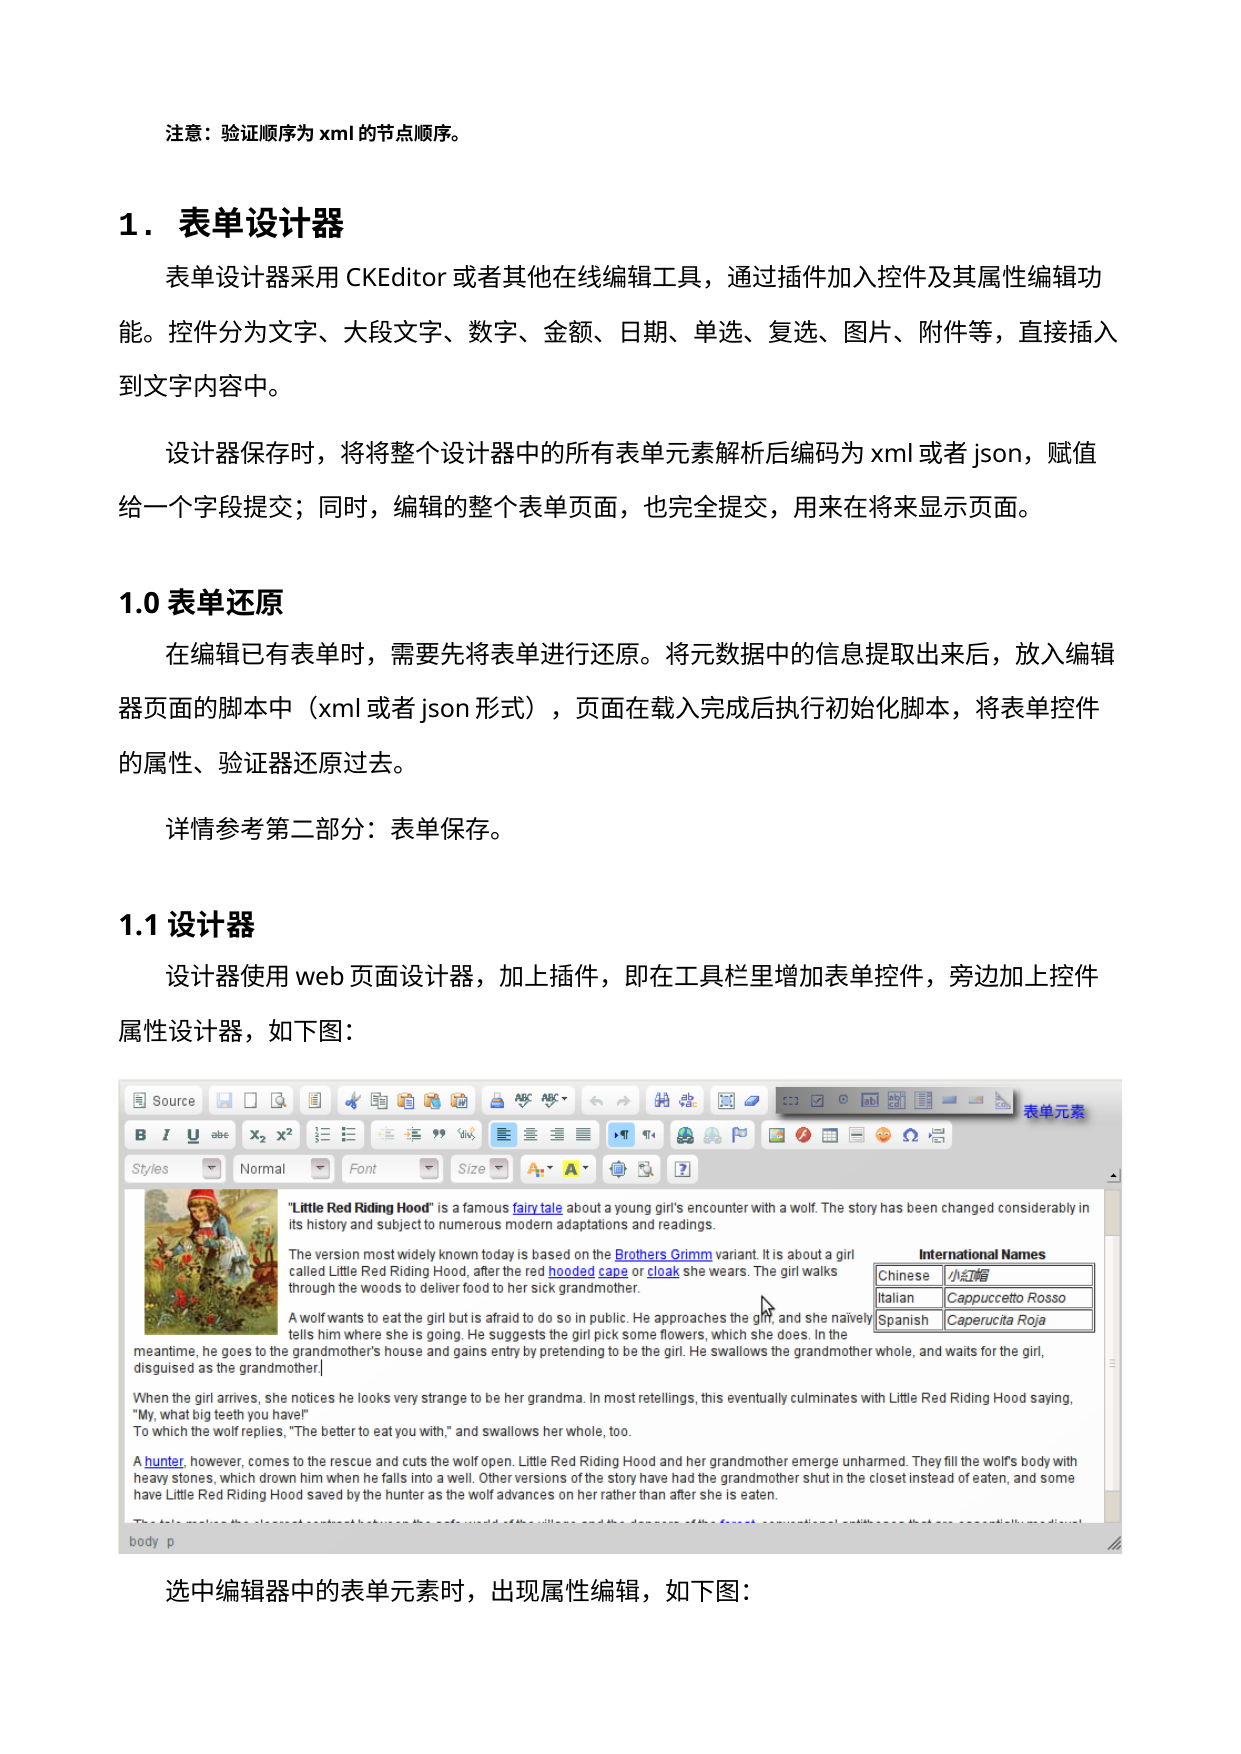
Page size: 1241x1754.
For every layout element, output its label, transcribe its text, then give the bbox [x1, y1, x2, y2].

text 表单设计器采用CKEditor或者其他在线编辑工具，通过插件加入控件及其属性编辑功能。控件分为文字、大段文字、数字、金额、日期、单选、复选、图片、附件等，直接插入到文字内容中。 [118, 258, 1122, 403]
text 注意：验证顺序为xml的节点顺序。 [118, 118, 1122, 145]
subtitle 1.1 设计器 [118, 902, 1122, 944]
text 选中编辑器中的表单元素时，出现属性编辑，如下图： [118, 1554, 1122, 1608]
text 详情参考第二部分：表单保存。 [118, 810, 1122, 846]
text 设计器保存时，将将整个设计器中的所有表单元素解析后编码为xml或者json，赋值给一个字段提交；同时，编辑的整个表单页面，也完全提交，用来在将来显示页面。 [118, 433, 1122, 524]
subtitle 1. 表单设计器 [118, 196, 1122, 245]
picture [118, 1078, 1123, 1554]
text 在编辑已有表单时，需要先将表单进行还原。将元数据中的信息提取出来后，放入编辑器页面的脚本中（xml或者json形式），页面在载入完成后执行初始化脚本，将表单控件的属性、验证器还原过去。 [118, 634, 1122, 779]
text 设计器使用web页面设计器，加上插件，即在工具栏里增加表单控件，旁边加上控件属性设计器，如下图： [118, 957, 1122, 1047]
subtitle 1.0 表单还原 [118, 579, 1122, 622]
